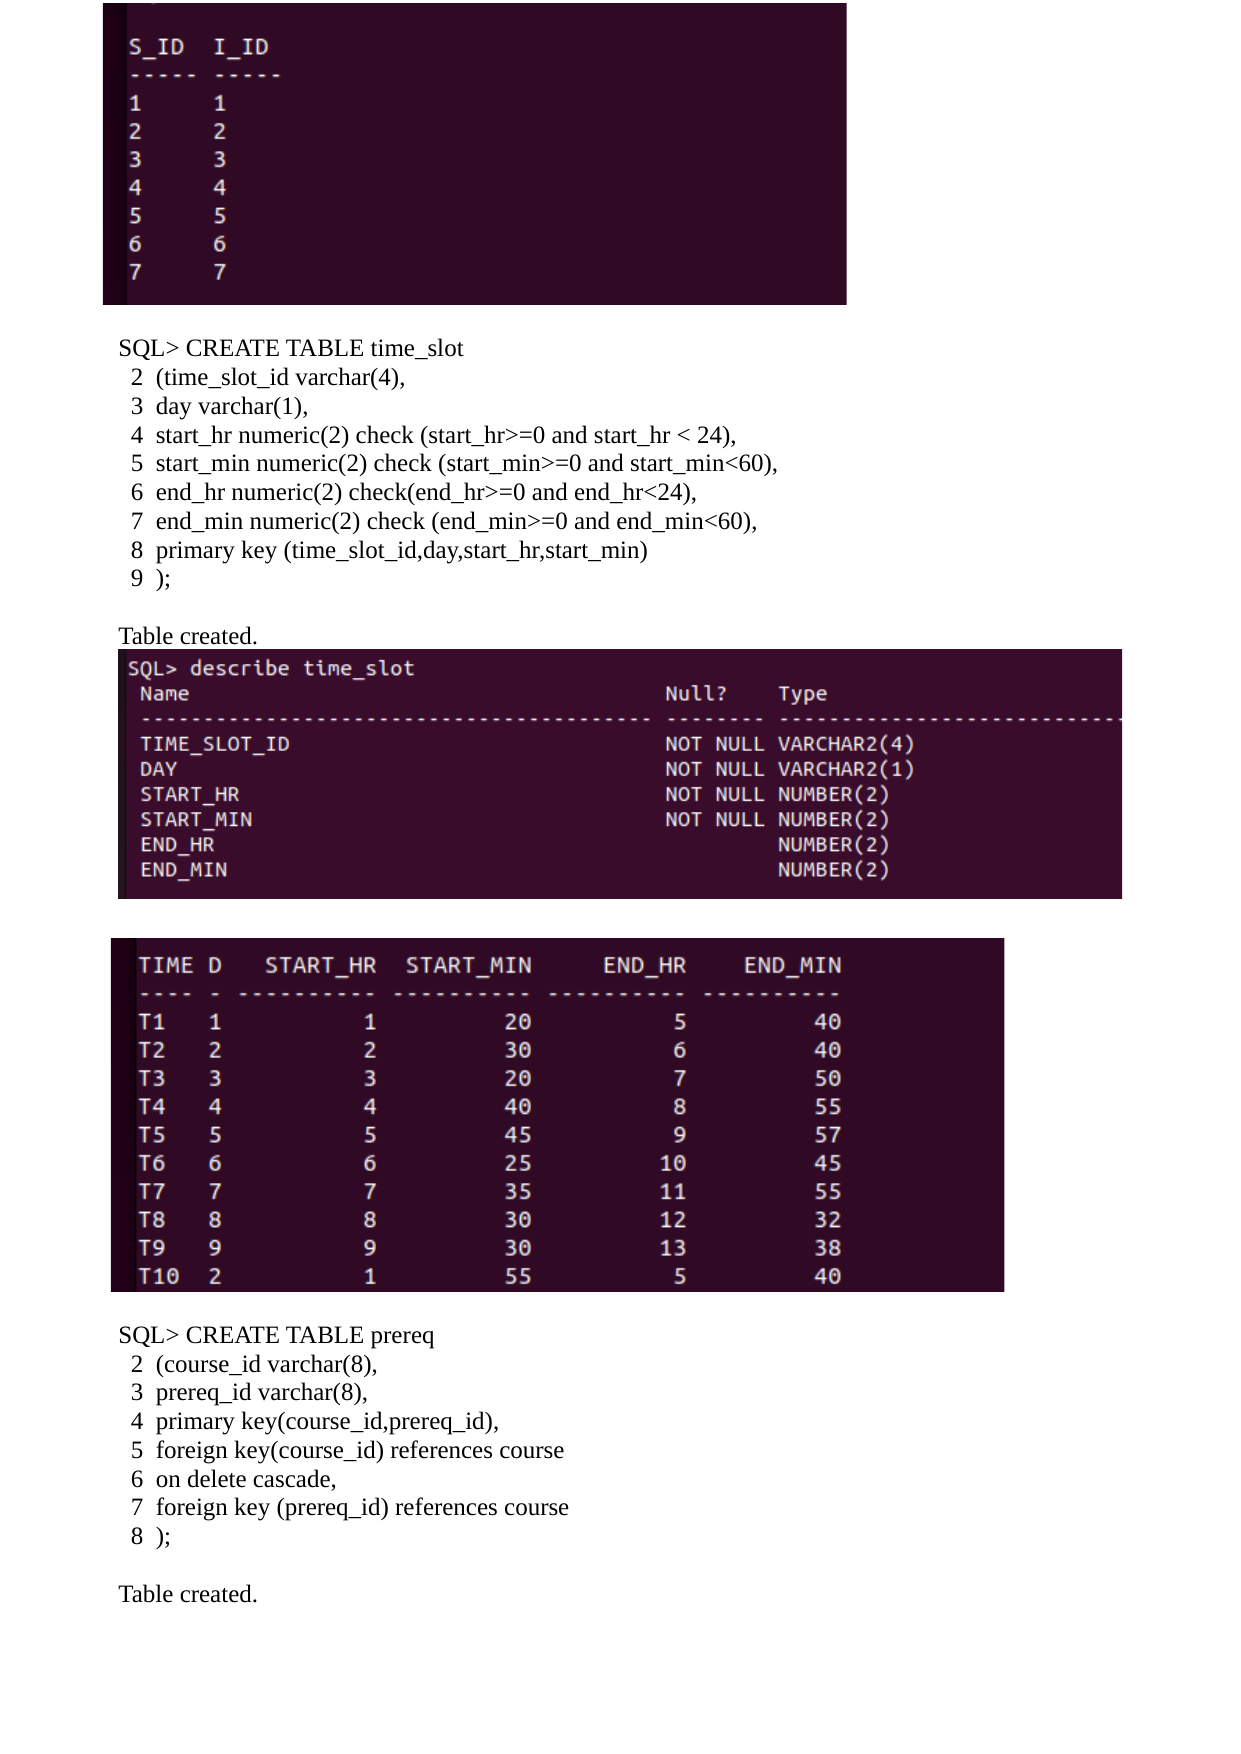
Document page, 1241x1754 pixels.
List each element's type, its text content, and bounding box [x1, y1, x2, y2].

text 2 (time_slot_id varchar(4), [118, 362, 1122, 391]
text 3 prereq_id varchar(8), [118, 1377, 1122, 1406]
text 3 day varchar(1), [118, 391, 1122, 420]
text SQL> CREATE TABLE prereq [118, 1320, 1122, 1349]
picture [102, 3, 847, 305]
text 5 foreign key(course_id) references course [118, 1435, 1122, 1464]
text 8 primary key (time_slot_id,day,start_hr,start_min) [118, 535, 1122, 563]
text 9 ); [118, 563, 1122, 592]
text 6 end_hr numeric(2) check(end_hr>=0 and end_hr<24), [118, 477, 1122, 506]
text 6 on delete cascade, [118, 1464, 1122, 1492]
text Table created. [118, 1579, 1122, 1607]
text 5 start_min numeric(2) check (start_min>=0 and start_min<60), [118, 448, 1122, 477]
text Table created. [118, 621, 1122, 649]
text 4 start_hr numeric(2) check (start_hr>=0 and start_hr < 24), [118, 420, 1122, 448]
text 7 end_min numeric(2) check (end_min>=0 and end_min<60), [118, 506, 1122, 535]
text 7 foreign key (prereq_id) references course [118, 1492, 1122, 1521]
picture [110, 938, 1005, 1292]
text 4 primary key(course_id,prereq_id), [118, 1406, 1122, 1435]
text 8 ); [118, 1521, 1122, 1550]
picture [118, 649, 1123, 899]
text SQL> CREATE TABLE time_slot [118, 333, 1122, 362]
text 2 (course_id varchar(8), [118, 1349, 1122, 1377]
